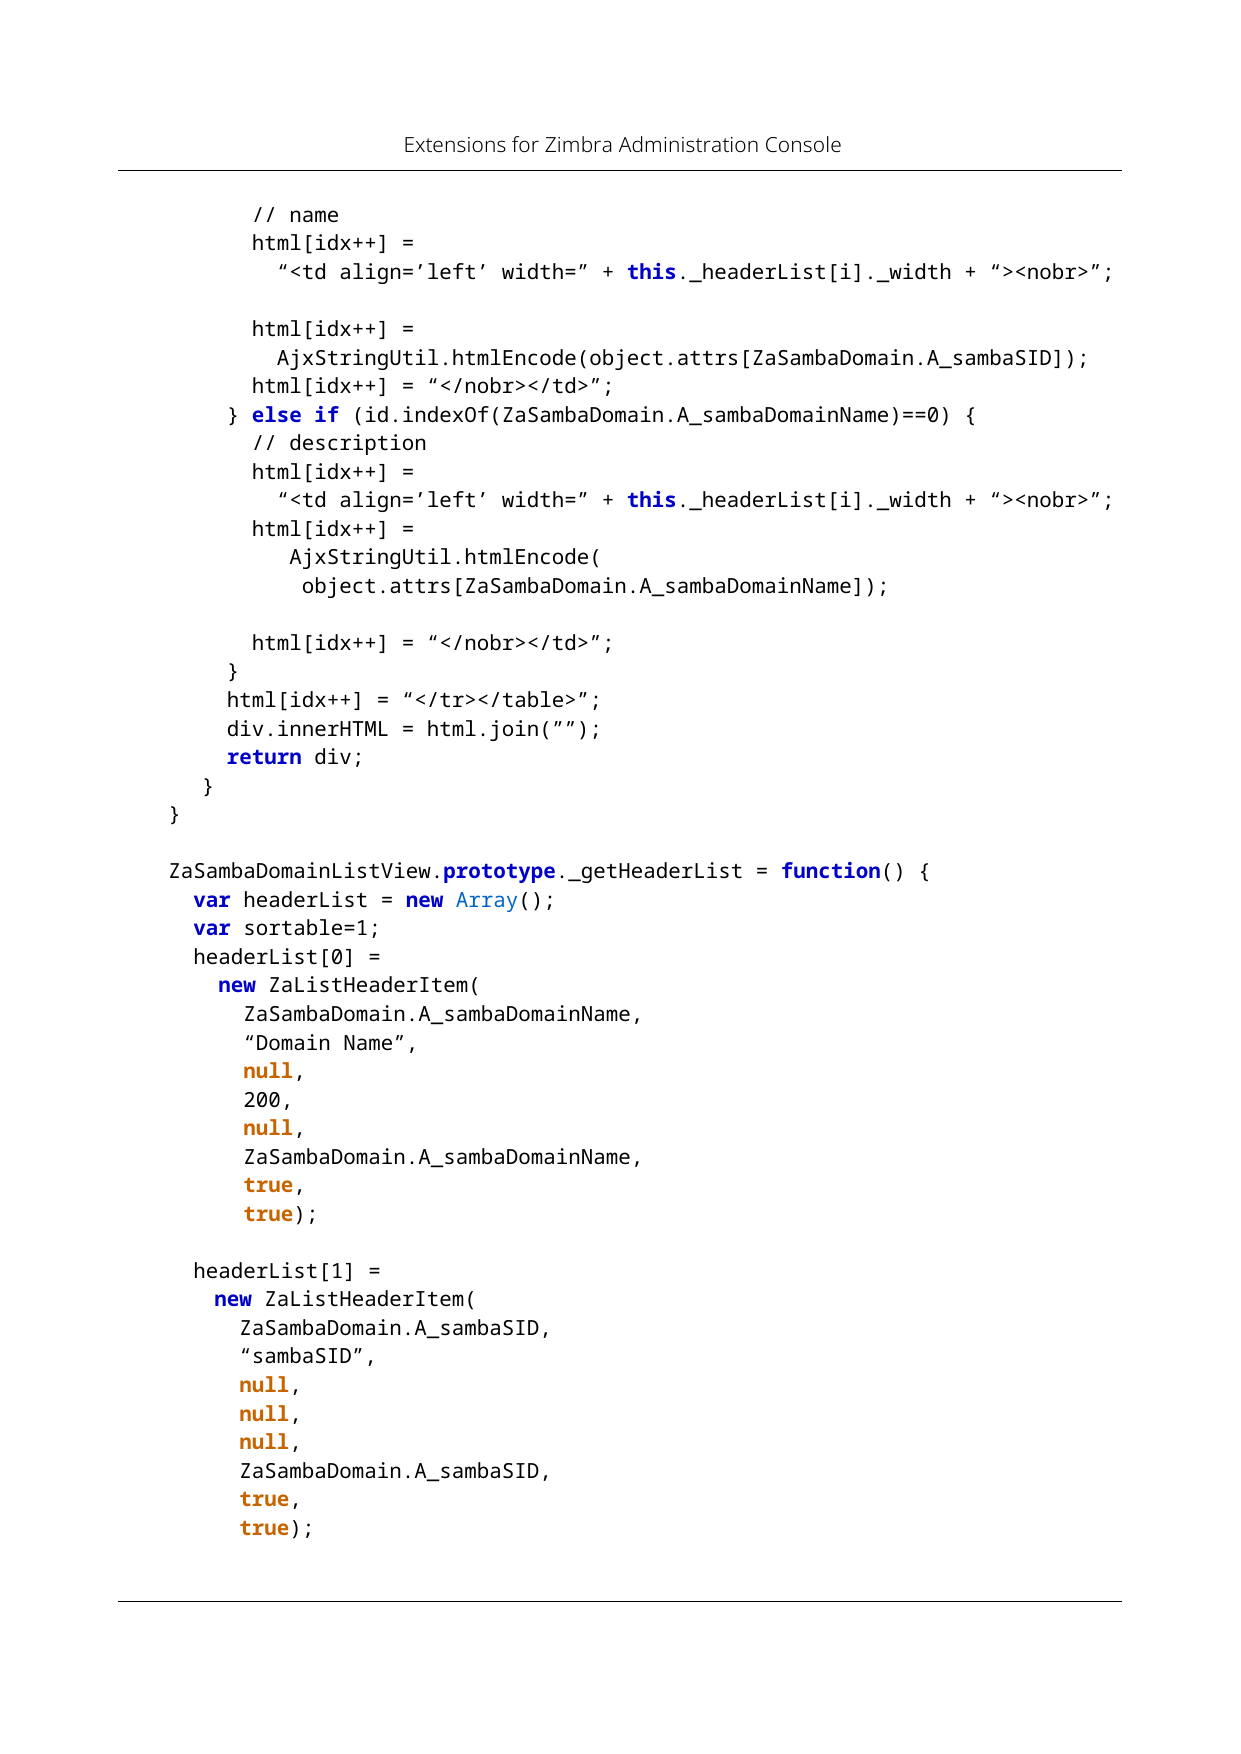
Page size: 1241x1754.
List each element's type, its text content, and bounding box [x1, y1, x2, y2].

text var headerList = new Array(); [118, 885, 1122, 913]
text ZaSambaDomain.A_sambaSID, [177, 1313, 1122, 1341]
text AjxStringUtil.htmlEncode(object.attrs[ZaSambaDomain.A_sambaSID]); [177, 342, 1122, 371]
text } [118, 799, 1122, 828]
text return div; [177, 742, 1122, 771]
text new ZaListHeaderItem( [118, 970, 1122, 999]
text “sambaSID”, [177, 1341, 1122, 1370]
text AjxStringUtil.htmlEncode( [177, 542, 1122, 571]
text html[idx++] = “</nobr></td>”; [177, 628, 1122, 656]
text true, [118, 1170, 1122, 1199]
text // description [177, 428, 1122, 457]
text null, [177, 1370, 1122, 1398]
text null, [177, 1427, 1122, 1456]
text var sortable=1; [118, 913, 1122, 942]
text html[idx++] = [177, 314, 1122, 342]
text “<td align=’left’ width=” + this._headerList[i]._width + “><nobr>”; [177, 485, 1122, 514]
text new ZaListHeaderItem( [177, 1284, 1122, 1313]
text object.attrs[ZaSambaDomain.A_sambaDomainName]); [177, 571, 1122, 599]
text ZaSambaDomain.A_sambaDomainName, [118, 1142, 1122, 1170]
text } else if (id.indexOf(ZaSambaDomain.A_sambaDomainName)==0) { [177, 399, 1122, 428]
text null, [118, 1113, 1122, 1142]
text “<td align=’left’ width=” + this._headerList[i]._width + “><nobr>”; [177, 257, 1122, 285]
text true); [118, 1199, 1122, 1227]
text 200, [118, 1084, 1122, 1113]
text html[idx++] = [177, 457, 1122, 485]
text “Domain Name”, [118, 1027, 1122, 1056]
text html[idx++] = “</tr></table>”; [177, 685, 1122, 713]
text // name [177, 200, 1122, 228]
text } [177, 656, 1122, 685]
text ZaSambaDomainListView.prototype._getHeaderList = function() { [118, 856, 1122, 885]
text ZaSambaDomain.A_sambaSID, [177, 1456, 1122, 1484]
text headerList[0] = [118, 942, 1122, 970]
text html[idx++] = [177, 228, 1122, 257]
text true, [177, 1484, 1122, 1513]
text null, [177, 1398, 1122, 1427]
text null, [118, 1056, 1122, 1084]
text html[idx++] = “</nobr></td>”; [177, 371, 1122, 399]
text ZaSambaDomain.A_sambaDomainName, [118, 999, 1122, 1027]
text div.innerHTML = html.join(””); [177, 713, 1122, 742]
text true); [177, 1513, 1122, 1541]
text html[idx++] = [177, 514, 1122, 542]
text } [177, 771, 1122, 799]
text headerList[1] = [118, 1256, 1122, 1284]
